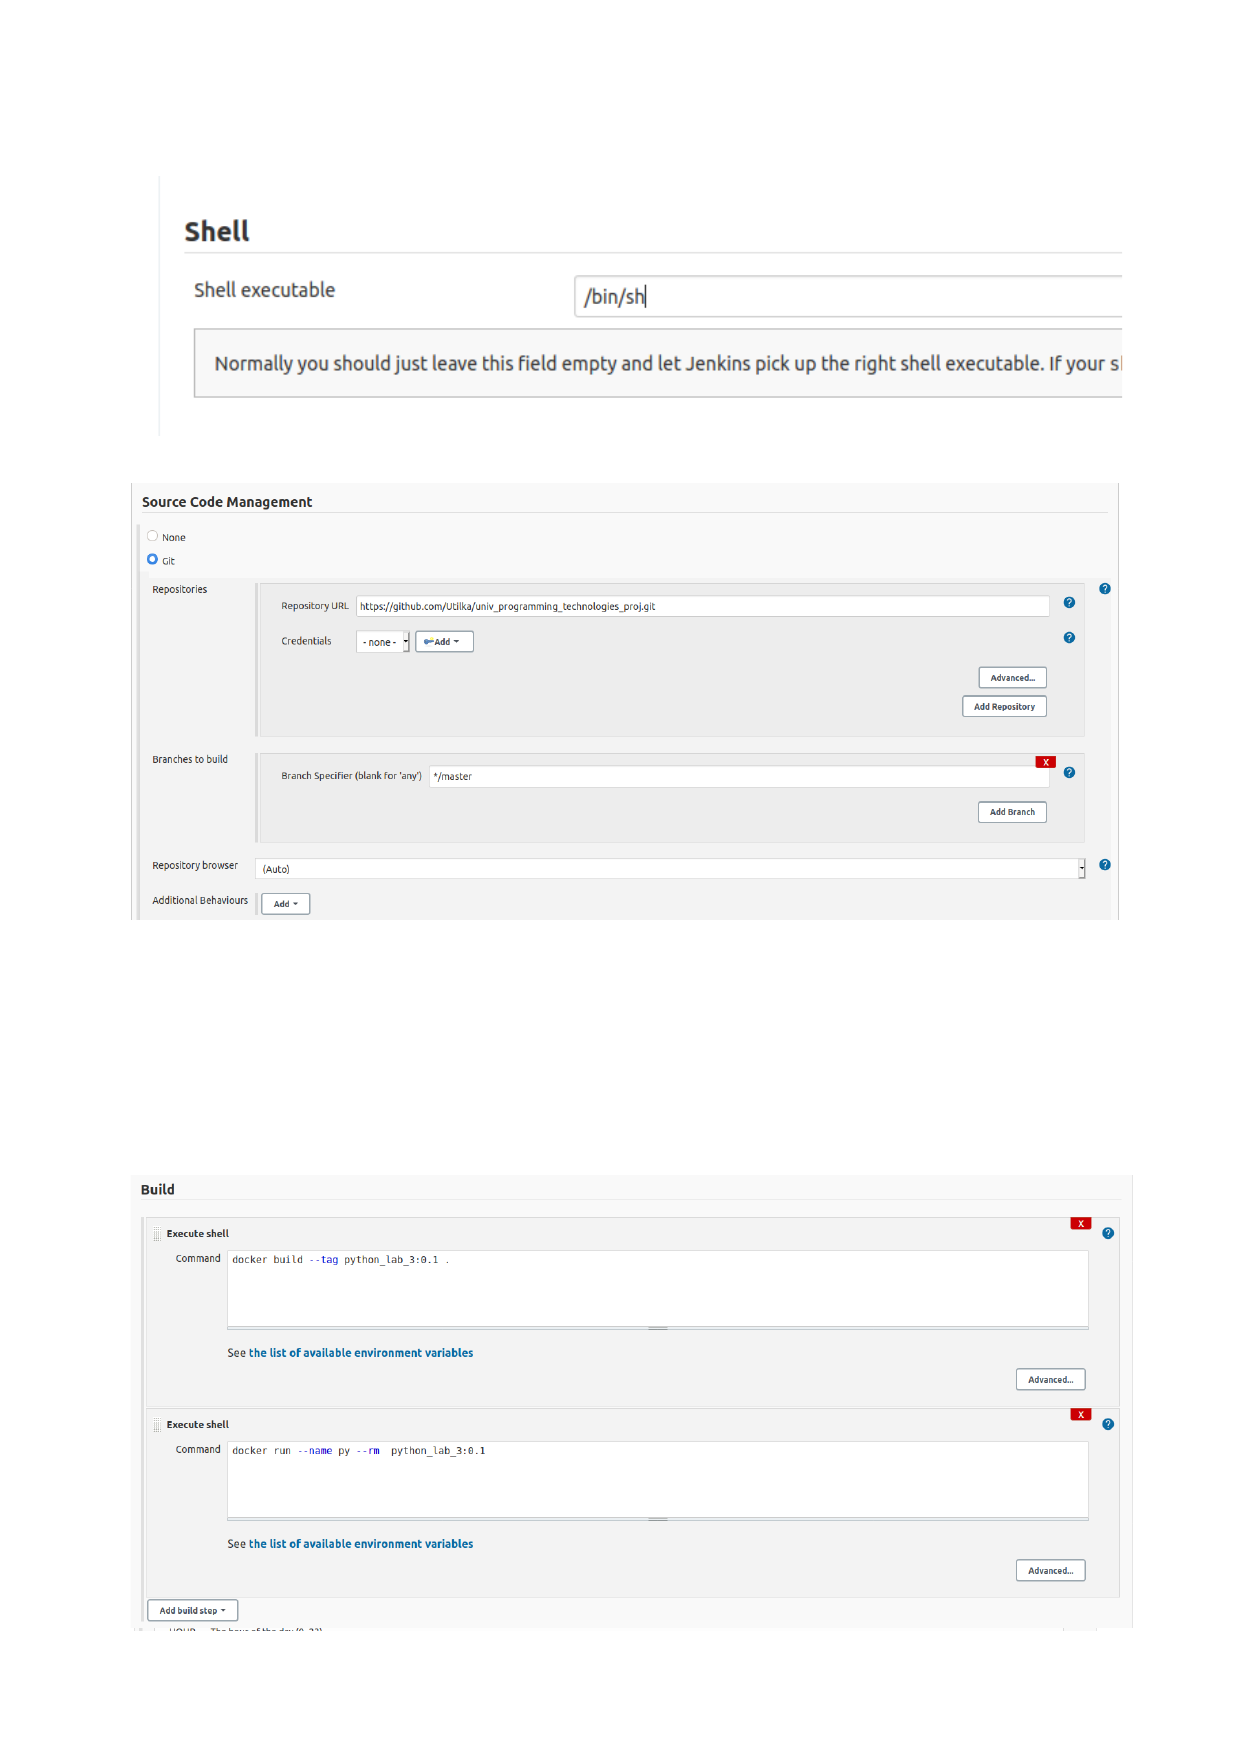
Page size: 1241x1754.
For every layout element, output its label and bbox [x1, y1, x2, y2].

picture [130, 483, 1135, 920]
picture [118, 176, 1123, 436]
picture [130, 1175, 1135, 1631]
